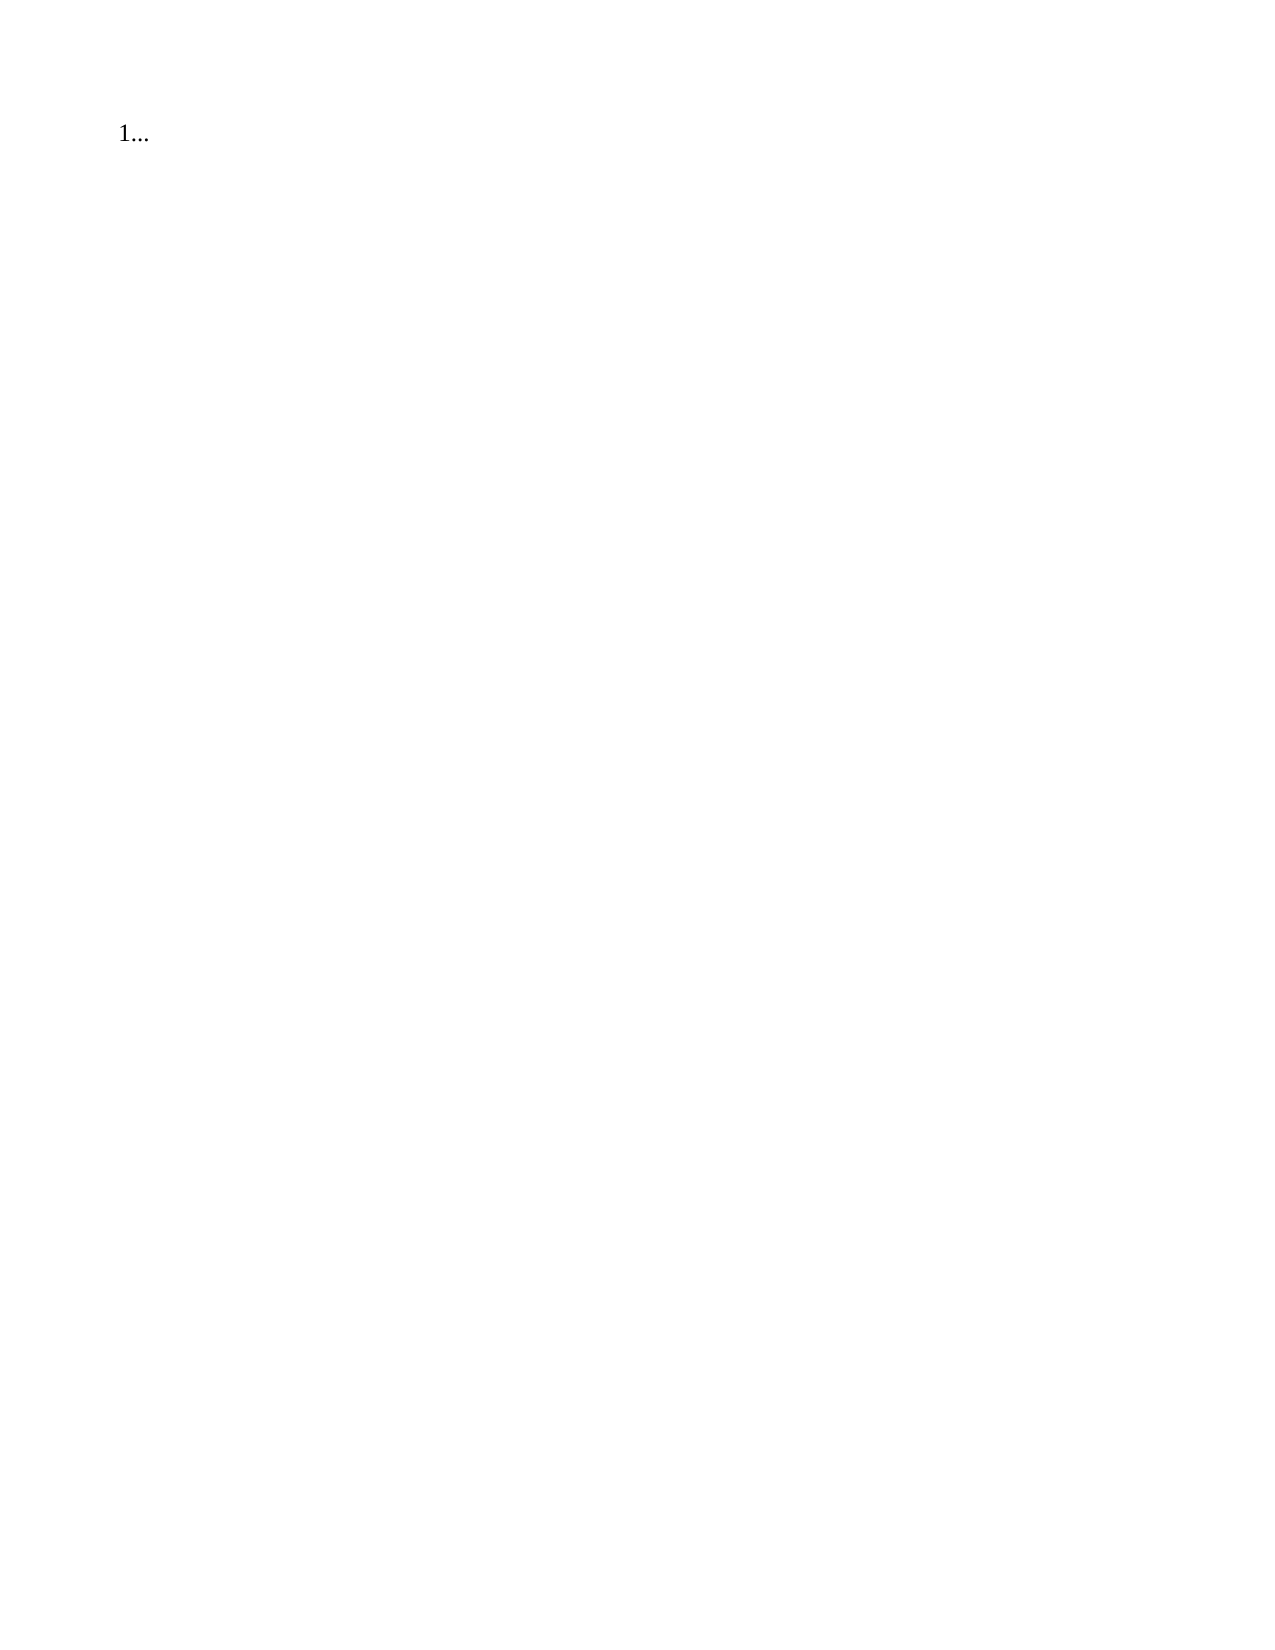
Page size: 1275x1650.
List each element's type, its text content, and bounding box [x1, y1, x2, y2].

text 1... [118, 118, 1157, 147]
